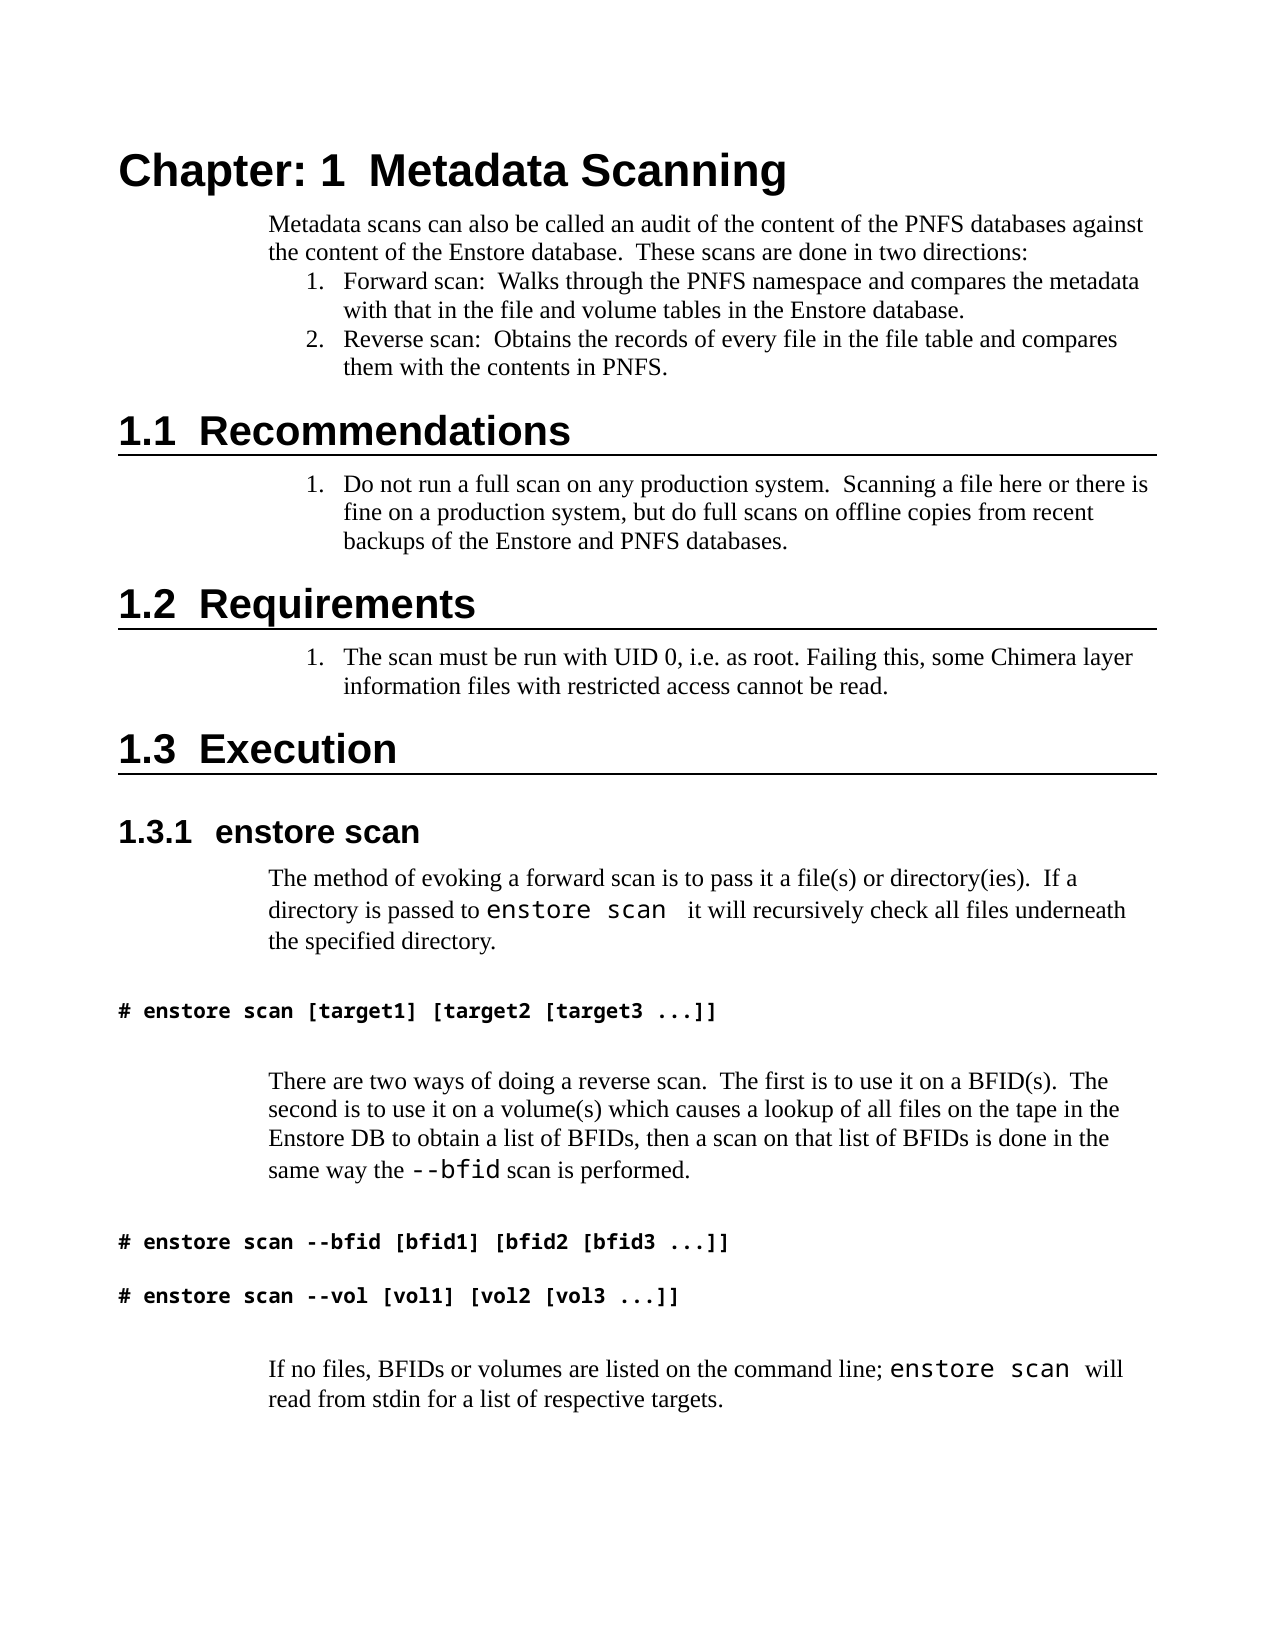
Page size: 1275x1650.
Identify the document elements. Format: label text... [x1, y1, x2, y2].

subtitle Recommendations [118, 406, 1157, 454]
text # enstore scan --bfid [bfid1] [bfid2 [bfid3 ...]] [118, 1227, 1157, 1256]
text # enstore scan --vol [vol1] [vol2 [vol3 ...]] [118, 1281, 1157, 1309]
text The method of evoking a forward scan is to pass it a file(s) or directory(ies). If a directory is passed to enstore scan it will recursively check all files underneath the specified directory. [268, 863, 1157, 955]
subtitle Requirements [118, 580, 1157, 628]
text If no files, BFIDs or volumes are listed on the command line; enstore scan will read from stdin for a list of respective targets. [268, 1351, 1157, 1413]
list Do not run a full scan on any production system. Scanning a file here or there is fine on a production system, but do full scans on offline copies from recent backups of the Enstore and PNFS databases. [306, 469, 1157, 555]
subtitle Metadata Scanning [118, 143, 1157, 196]
list Forward scan: Walks through the PNFS namespace and compares the metadata with that in the file and volume tables in the Enstore database. [306, 266, 1157, 324]
text # enstore scan [target1] [target2 [target3 ...]] [118, 996, 1157, 1024]
list The scan must be run with UID 0, i.e. as root. Failing this, some Chimera layer information files with restricted access cannot be read. [306, 642, 1157, 700]
subtitle Execution [118, 725, 1157, 773]
list Reverse scan: Obtains the records of every file in the file table and compares them with the contents in PNFS. [306, 324, 1157, 381]
text Metadata scans can also be called an audit of the content of the PNFS databases against the content of the Enstore database. These scans are done in two directions: [268, 209, 1157, 266]
subtitle enstore scan [118, 812, 1157, 851]
text There are two ways of doing a reverse scan. The first is to use it on a BFID(s). The second is to use it on a volume(s) which causes a lookup of all files on the tape in the Enstore DB to obtain a list of BFIDs, then a scan on that list of BFIDs is done in the same way the --bfid scan is performed. [268, 1066, 1157, 1186]
